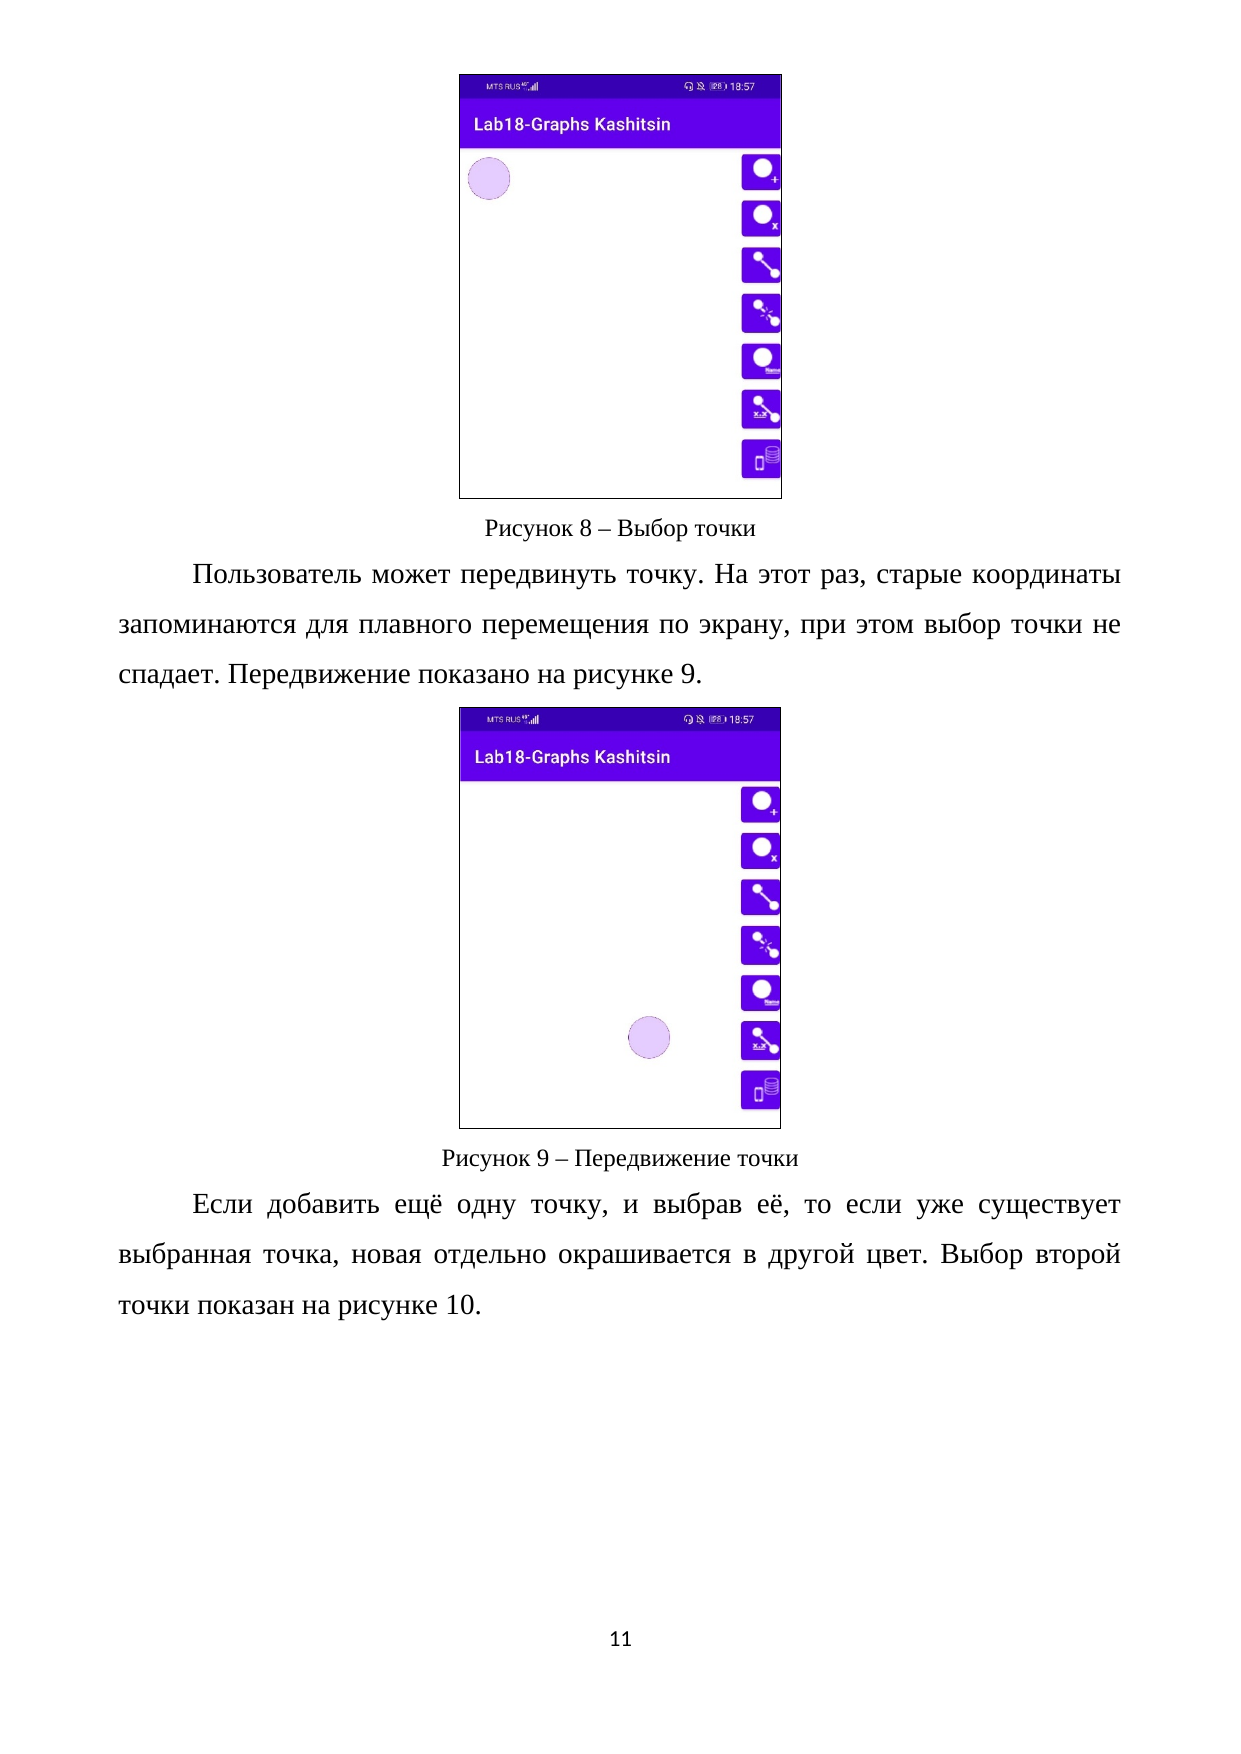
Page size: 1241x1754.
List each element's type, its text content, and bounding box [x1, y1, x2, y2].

text Рисунок 9 – Передвижение точки [118, 1143, 1122, 1172]
text Пользователь может передвинуть точку. На этот раз, старые координаты запоминаются для плавного перемещения по экрану, при этом выбор точки не спадает. Передвижение показано на рисунке 9. [118, 556, 1122, 690]
text Если добавить ещё одну точку, и выбрав её, то если уже существует выбранная точка, новая отдельно окрашивается в другой цвет. Выбор второй точки показан на рисунке 10. [118, 1186, 1122, 1320]
text Рисунок 8 – Выбор точки [118, 513, 1122, 542]
